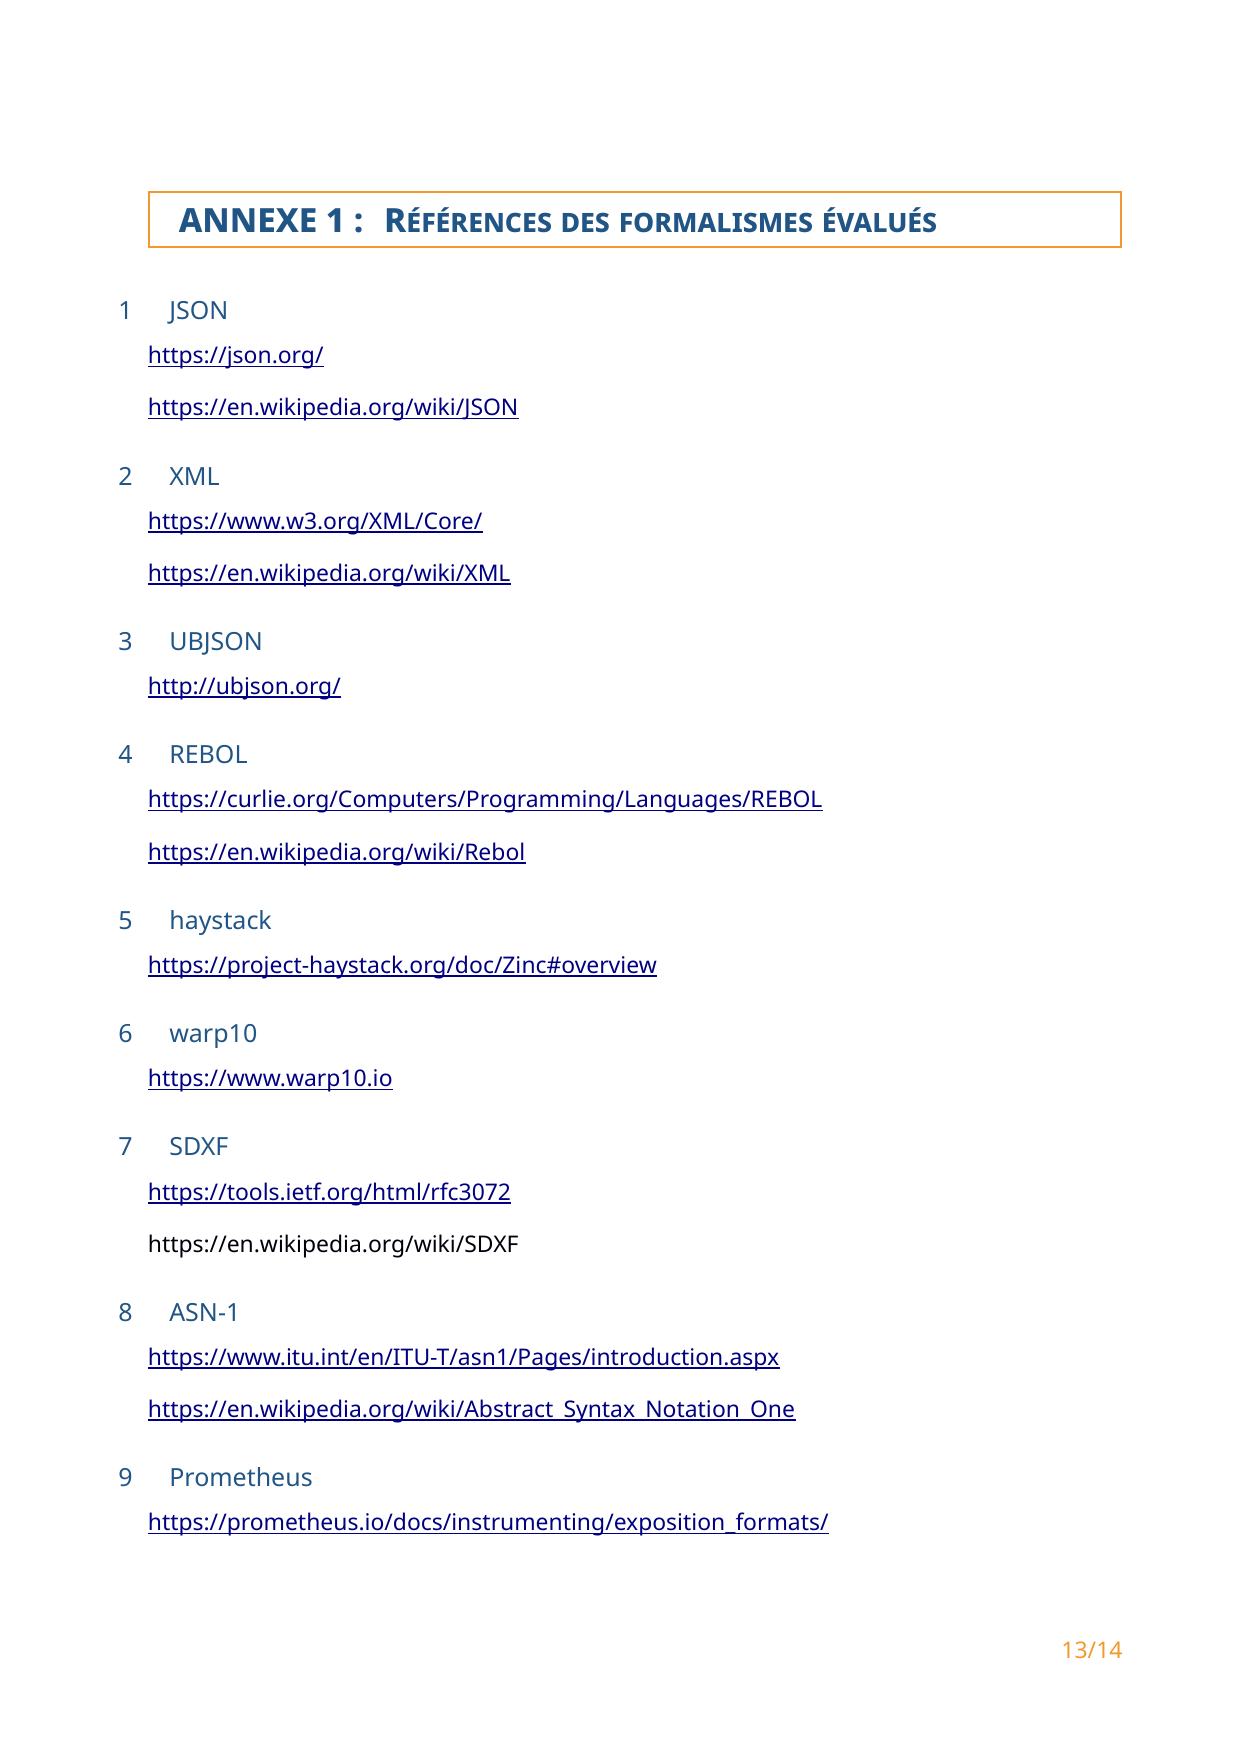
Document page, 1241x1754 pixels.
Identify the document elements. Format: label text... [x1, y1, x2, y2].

subtitle Références des formalismes évalués [150, 193, 1120, 246]
text https://curlie.org/Computers/Programming/Languages/REBOL [118, 783, 1122, 815]
subtitle warp10 [118, 1016, 1122, 1050]
text https://www.itu.int/en/ITU-T/asn1/Pages/introduction.aspx [118, 1341, 1122, 1372]
subtitle XML [118, 458, 1122, 492]
subtitle UBJSON [118, 624, 1122, 658]
text https://en.wikipedia.org/wiki/JSON [118, 391, 1122, 423]
text https://www.warp10.io [118, 1062, 1122, 1093]
text https://www.w3.org/XML/Core/ [118, 505, 1122, 536]
text https://project-haystack.org/doc/Zinc#overview [118, 949, 1122, 980]
text https://en.wikipedia.org/wiki/Rebol [118, 836, 1122, 867]
subtitle haystack [118, 902, 1122, 936]
text https://en.wikipedia.org/wiki/XML [118, 557, 1122, 588]
subtitle SDXF [118, 1129, 1122, 1163]
subtitle JSON [118, 293, 1122, 327]
subtitle Prometheus [118, 1460, 1122, 1494]
text https://en.wikipedia.org/wiki/Abstract_Syntax_Notation_One [118, 1393, 1122, 1424]
text https://tools.ietf.org/html/rfc3072 [118, 1176, 1122, 1207]
text https://prometheus.io/docs/instrumenting/exposition_formats/ [118, 1506, 1122, 1538]
text http://ubjson.org/ [118, 670, 1122, 701]
text https://en.wikipedia.org/wiki/SDXF [118, 1228, 1122, 1259]
subtitle REBOL [118, 737, 1122, 771]
subtitle ASN-1 [118, 1294, 1122, 1328]
text https://json.org/ [118, 339, 1122, 371]
